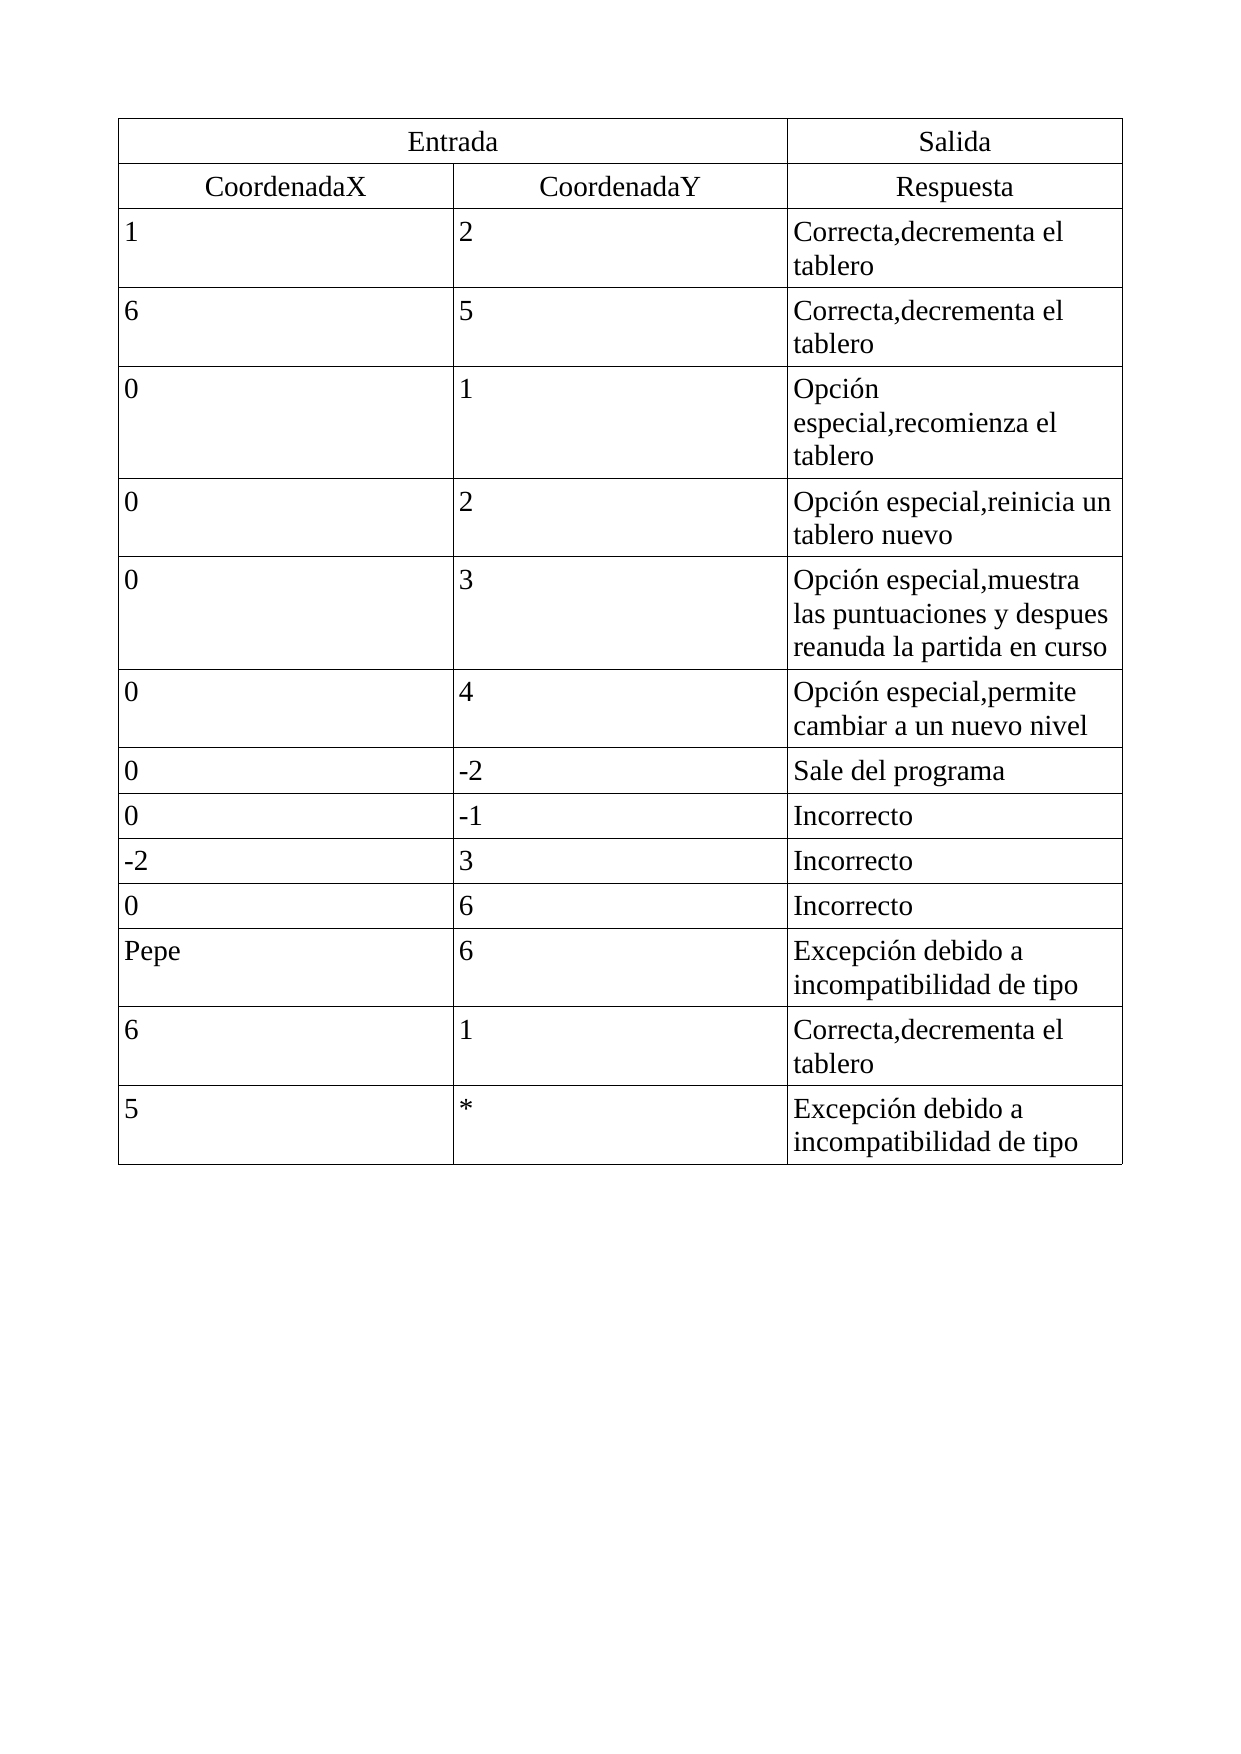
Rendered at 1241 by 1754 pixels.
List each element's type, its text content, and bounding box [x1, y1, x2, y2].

table_cell Excepción debido a incompatibilidad de tipo [788, 1086, 1122, 1164]
table_cell * [454, 1086, 787, 1164]
table_cell 5 [454, 288, 787, 366]
table_cell -1 [454, 794, 787, 837]
table_cell 1 [454, 367, 787, 478]
table_cell 1 [119, 209, 453, 287]
table_cell Pepe [119, 929, 453, 1006]
table_cell Incorrecto [788, 884, 1122, 928]
table_header Entrada [119, 119, 787, 163]
table_cell 2 [454, 479, 787, 556]
table_cell 6 [454, 884, 787, 928]
table_cell 0 [119, 670, 453, 747]
table_cell Opción especial,permite cambiar a un nuevo nivel [788, 670, 1122, 747]
table_cell 3 [454, 839, 787, 883]
table_cell 0 [119, 748, 453, 792]
table_cell 6 [119, 1007, 453, 1085]
table_cell 2 [454, 209, 787, 287]
table_cell 0 [119, 367, 453, 478]
table_cell 0 [119, 794, 453, 837]
table_cell 1 [454, 1007, 787, 1085]
table_cell Opción especial,recomienza el tablero [788, 367, 1122, 478]
table_cell Respuesta [788, 164, 1122, 208]
table_cell CoordenadaX [119, 164, 453, 208]
table_cell Excepción debido a incompatibilidad de tipo [788, 929, 1122, 1006]
table_header Salida [788, 119, 1122, 163]
table_cell 0 [119, 479, 453, 556]
table_cell Opción especial,muestra las puntuaciones y despues reanuda la partida en curso [788, 557, 1122, 669]
table_cell 0 [119, 557, 453, 669]
table_cell 5 [119, 1086, 453, 1164]
table_cell Opción especial,reinicia un tablero nuevo [788, 479, 1122, 556]
table_cell 6 [119, 288, 453, 366]
table_cell -2 [119, 839, 453, 883]
table_cell CoordenadaY [454, 164, 787, 208]
table_cell 0 [119, 884, 453, 928]
table_cell Correcta,decrementa el tablero [788, 1007, 1122, 1085]
table_cell 6 [454, 929, 787, 1006]
table_cell Incorrecto [788, 794, 1122, 837]
table_cell Correcta,decrementa el tablero [788, 288, 1122, 366]
table_cell -2 [454, 748, 787, 792]
table_cell Incorrecto [788, 839, 1122, 883]
table_cell 3 [454, 557, 787, 669]
table_cell Correcta,decrementa el tablero [788, 209, 1122, 287]
table_cell Sale del programa [788, 748, 1122, 792]
table_cell 4 [454, 670, 787, 747]
